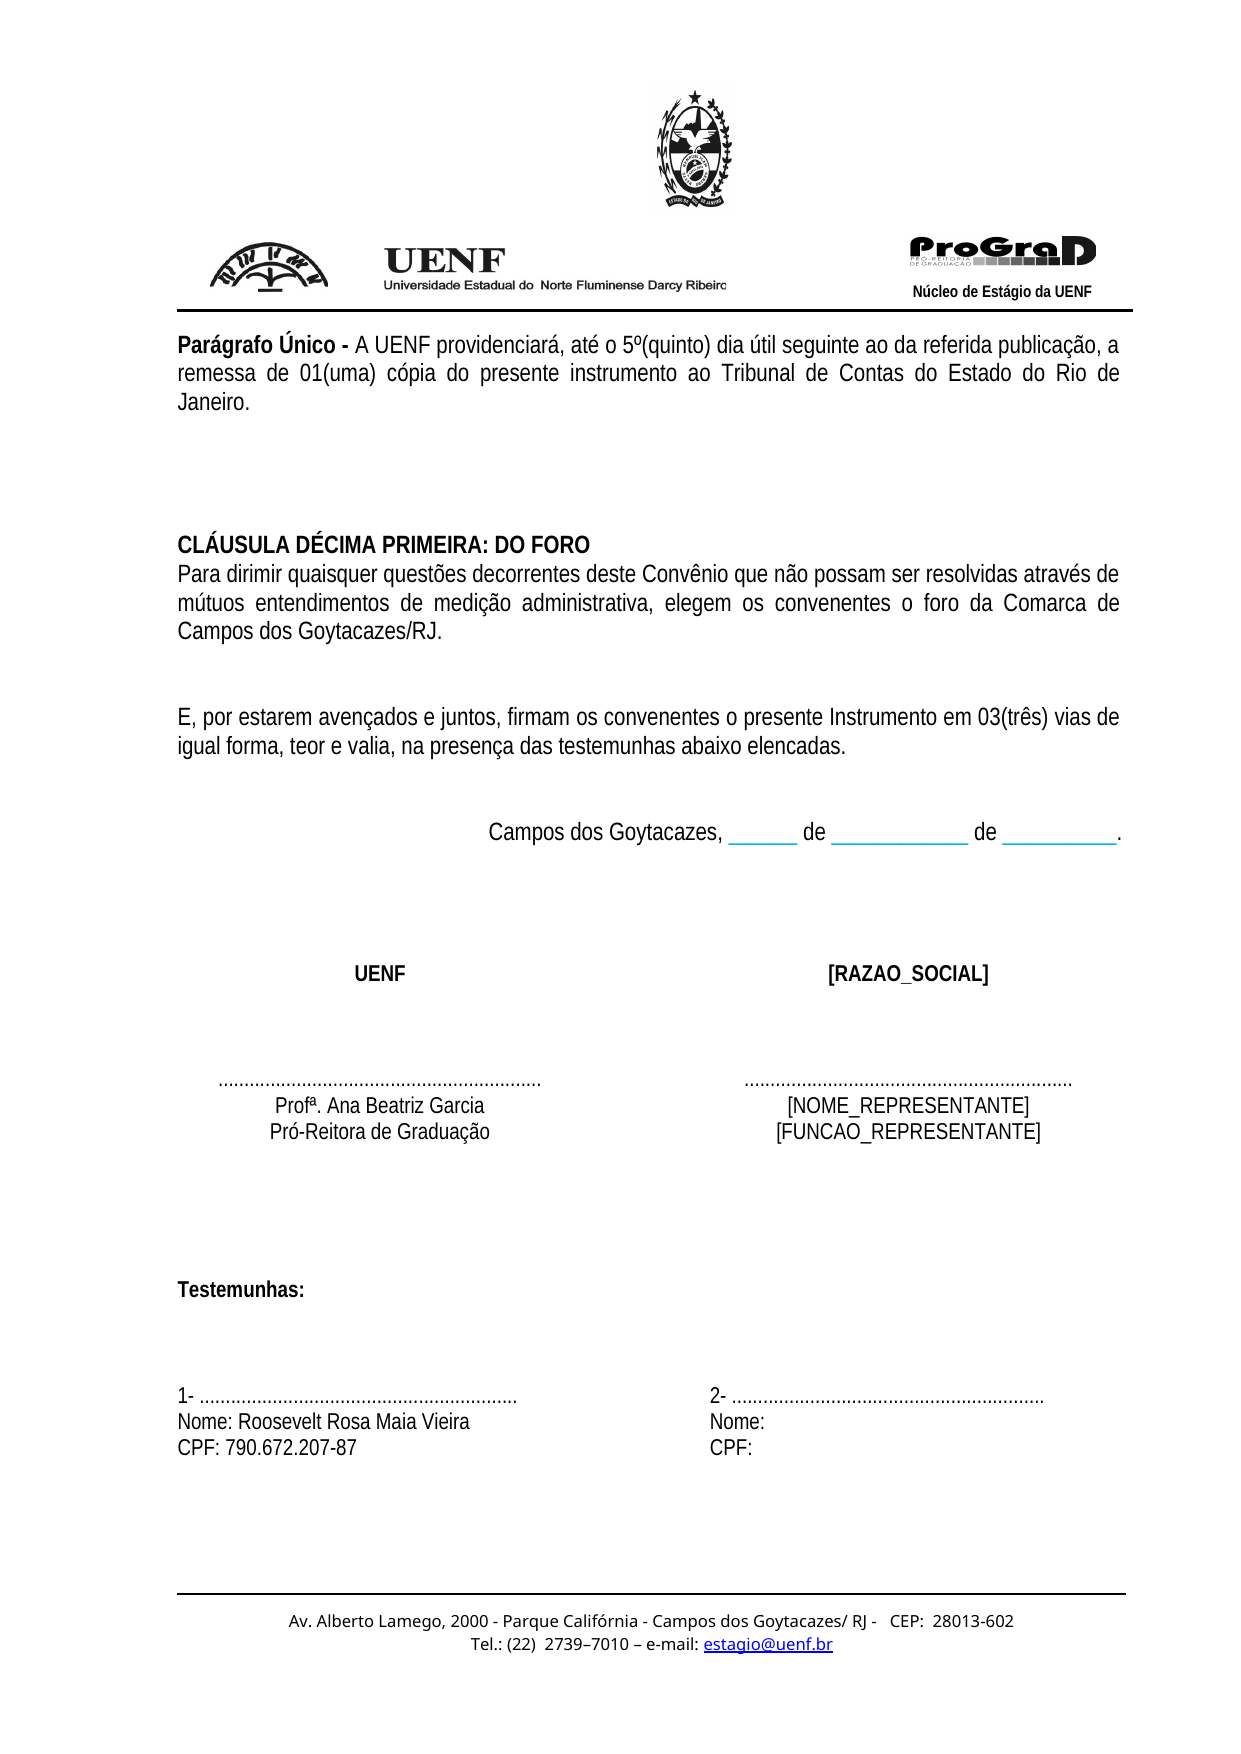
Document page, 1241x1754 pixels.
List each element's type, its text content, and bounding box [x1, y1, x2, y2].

table_cell 2- ............................................................ Nome: CPF: [702, 1382, 1115, 1461]
picture [653, 84, 736, 214]
text E, por estarem avençados e juntos, firmam os convenentes o presente Instrumento em 03(três) vias de igual forma, teor e valia, na presença das testemunhas abaixo elencadas. [177, 702, 1122, 759]
table_header UENF .............................................................. Profª. Ana Beatriz Garcia Pró-Reitora de Graduação [170, 960, 590, 1144]
text CLÁUSULA DÉCIMA PRIMEIRA: DO FORO [177, 530, 1122, 559]
table_cell [702, 1145, 1115, 1276]
text Campos dos Goytacazes, ______ de ____________ de __________. [177, 817, 1122, 845]
table_cell [170, 1145, 590, 1276]
table_header [590, 960, 702, 1144]
picture [209, 242, 328, 292]
table_cell [702, 1276, 1115, 1303]
table_cell [590, 1276, 702, 1303]
text Para dirimir quaisquer questões decorrentes deste Convênio que não possam ser resolvidas através de mútuos entendimentos de medição administrativa, elegem os convenentes o foro da Comarca de Campos dos Goytacazes/RJ. [177, 559, 1122, 645]
table_cell [590, 1145, 702, 1276]
table_cell [170, 1303, 590, 1382]
picture [384, 248, 727, 292]
table_cell [590, 1303, 702, 1382]
text Parágrafo Único - A UENF providenciará, até o 5º(quinto) dia útil seguinte ao da referida publicação, a remessa de 01(uma) cópia do presente instrumento ao Tribunal de Contas do Estado do Rio de Janeiro. [177, 330, 1122, 416]
table_cell Testemunhas: [170, 1276, 590, 1303]
table_cell 1- ............................................................. Nome: Roosevelt Rosa Maia Vieira CPF: 790.672.207-87 [170, 1382, 590, 1461]
table_cell [702, 1303, 1115, 1382]
table_cell [590, 1382, 702, 1461]
table_header [RAZAO_SOCIAL] ............................................................... [NOME_REPRESENTANTE] [FUNCAO_REPRESENTANTE] [702, 960, 1115, 1144]
